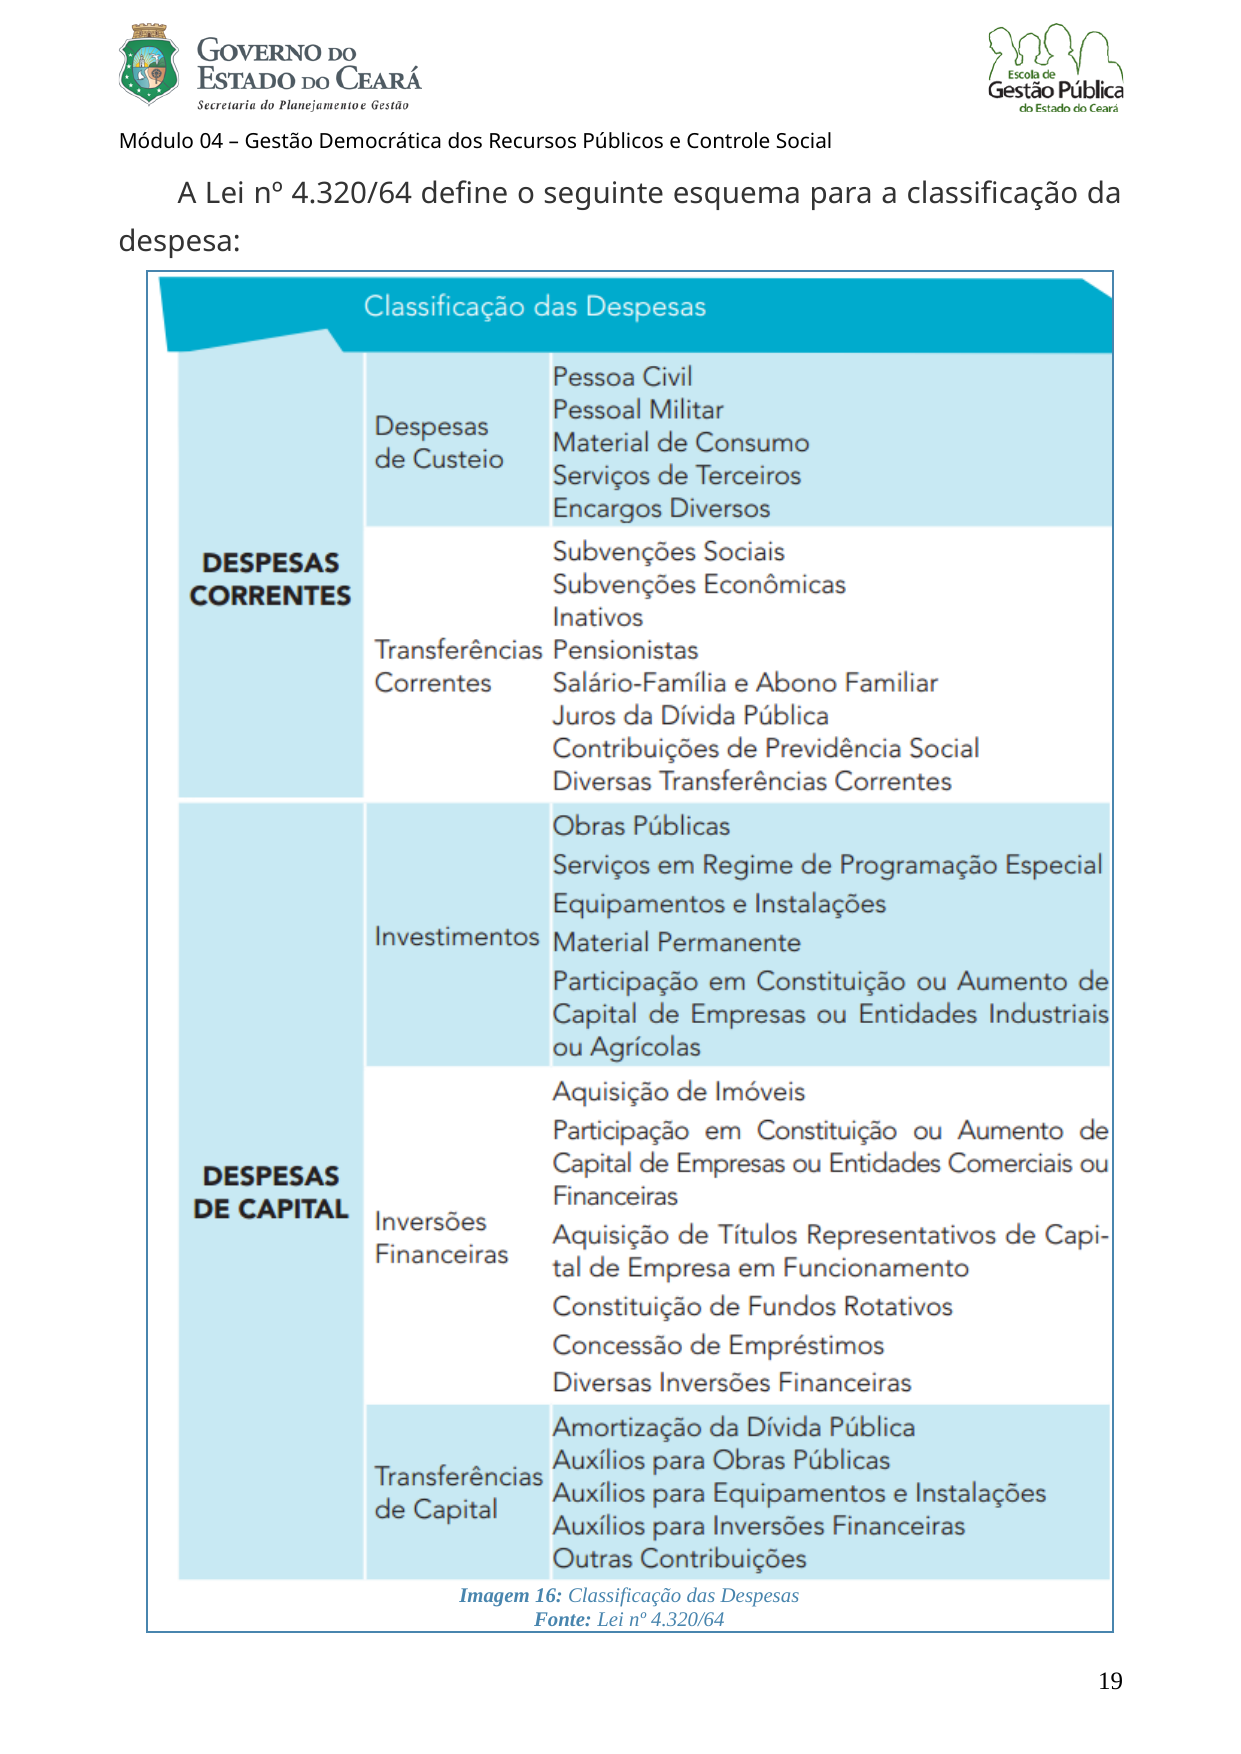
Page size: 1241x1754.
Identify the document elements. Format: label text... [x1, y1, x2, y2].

text Imagem 16: Classificação das Despesas [148, 1584, 1112, 1607]
picture [148, 272, 1112, 1584]
text A Lei nº 4.320/64 define o seguinte esquema para a classificação da despesa: [118, 172, 1123, 260]
picture [118, 23, 1124, 112]
text Fonte: Lei nº 4.320/64 [148, 1607, 1112, 1631]
